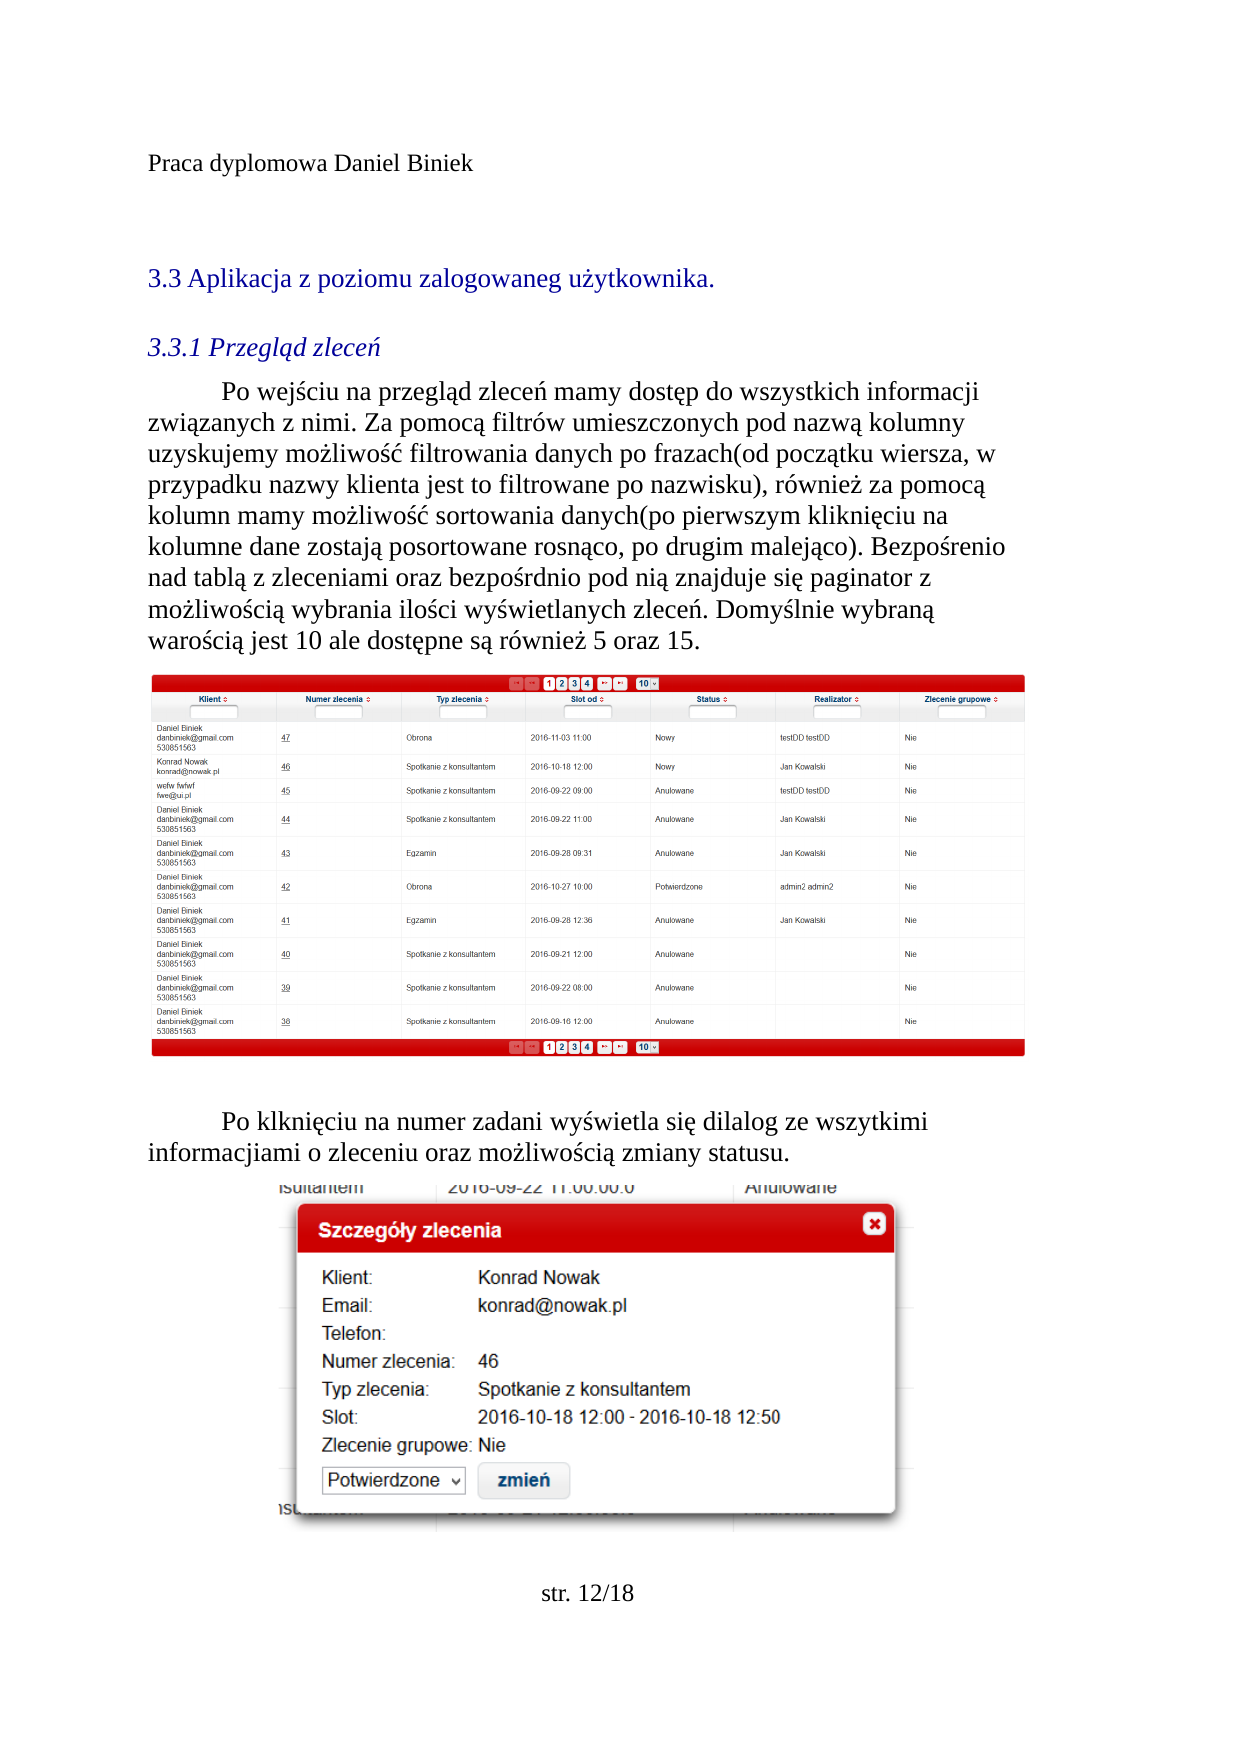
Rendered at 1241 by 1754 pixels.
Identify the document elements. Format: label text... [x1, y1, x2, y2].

picture [148, 671, 1029, 1062]
subtitle 3.3.1 Przegląd zleceń [148, 331, 1028, 362]
text Po wejściu na przegląd zleceń mamy dostęp do wszystkich informacji związanych z nimi. Za pomocą filtrów umieszczonych pod nazwą kolumny uzyskujemy możliwość filtrowania danych po frazach(od początku wiersza, w przypadku nazwy klienta jest to filtrowane po nazwisku), również za pomocą kolumn mamy możliwość sortowania danych(po pierwszym kliknięciu na kolumne dane zostają posortowane rosnąco, po drugim malejąco). Bezpośrenio nad tablą z zleceniami oraz bezpośrdnio pod nią znajduje się paginator z możliwością wybrania ilości wyświetlanych zleceń. Domyślnie wybraną warością jest 10 ale dostępne są również 5 oraz 15. [148, 375, 1028, 655]
text Po klknięciu na numer zadani wyświetla się dilalog ze wszytkimi informacjiami o zleceniu oraz możliwością zmiany statusu. [148, 1105, 1028, 1167]
picture [278, 1185, 914, 1532]
subtitle 3.3 Aplikacja z poziomu zalogowaneg użytkownika. [148, 262, 1028, 293]
